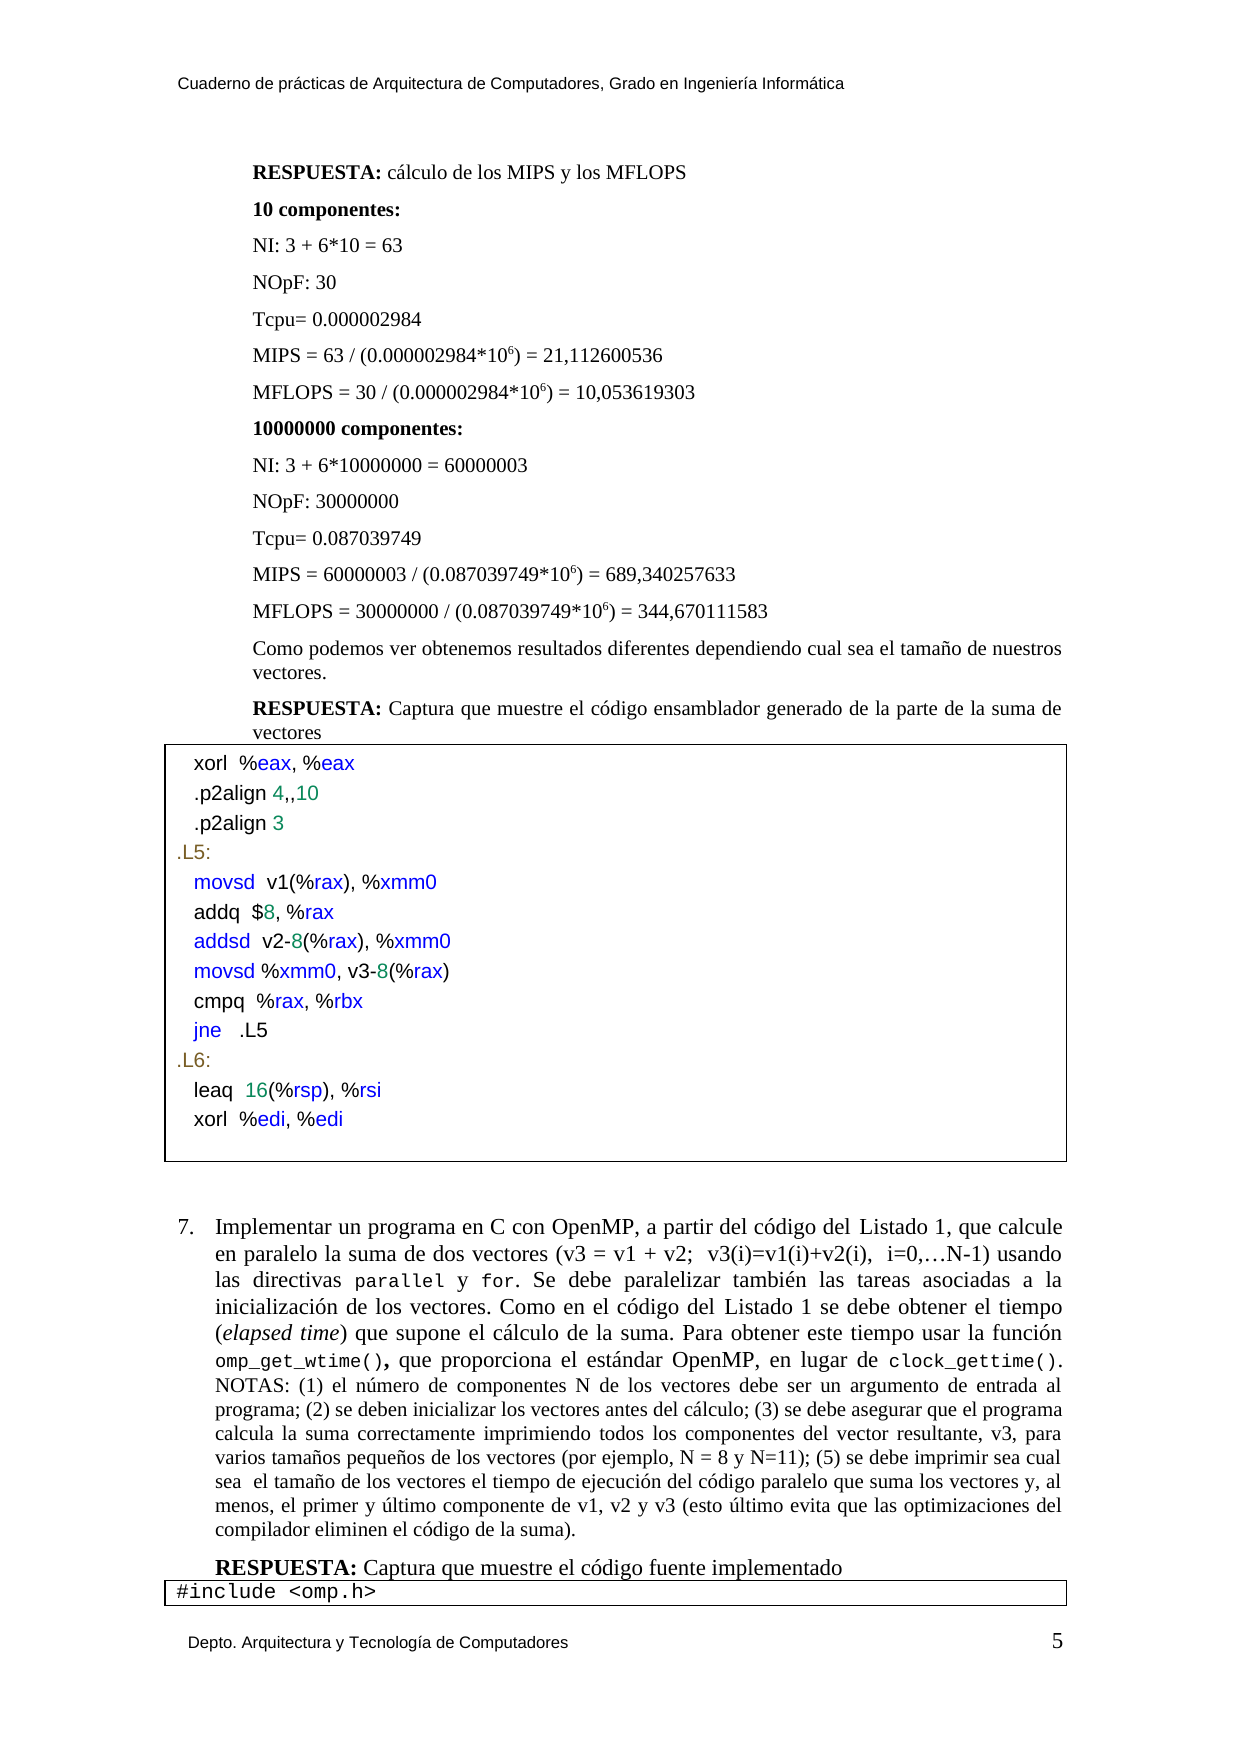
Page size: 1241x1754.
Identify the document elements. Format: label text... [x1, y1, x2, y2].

text NOpF: 30 [252, 270, 1063, 294]
table_header #include <omp.h> [166, 1581, 1066, 1605]
text 10 componentes: [252, 197, 1063, 221]
text NI: 3 + 6*10000000 = 60000003 [252, 453, 1063, 477]
text MIPS = 60000003 / (0.087039749*106) = 689,340257633 [252, 562, 1063, 586]
text 10000000 componentes: [252, 416, 1063, 440]
text MFLOPS = 30 / (0.000002984*106) = 10,053619303 [252, 379, 1063, 404]
text Como podemos ver obtenemos resultados diferentes dependiendo cual sea el tamaño de nuestros vectores. [252, 636, 1063, 684]
text MFLOPS = 30000000 / (0.087039749*106) = 344,670111583 [252, 599, 1063, 623]
text RESPUESTA: cálculo de los MIPS y los MFLOPS [252, 160, 1063, 184]
text RESPUESTA: Captura que muestre el código fuente implementado [215, 1554, 1063, 1580]
list Implementar un programa en C con OpenMP, a partir del código del Listado 1, que calcule en paralelo la suma de dos vectores (v3 = v1 + v2; v3(i)=v1(i)+v2(i), i=0,…N-1) usando las directivas parallel y for. Se debe paralelizar también las tareas asociadas a la inicialización de los vectores. Como en el código del Listado 1 se debe obtener el tiempo (elapsed time) que supone el cálculo de la suma. Para obtener este tiempo usar la función omp_get_wtime(), que proporciona el estándar OpenMP, en lugar de clock_gettime(). NOTAS: (1) el número de componentes N de los vectores debe ser un argumento de entrada al programa; (2) se deben inicializar los vectores antes del cálculo; (3) se debe asegurar que el programa calcula la suma correctamente imprimiendo todos los componentes del vector resultante, v3, para varios tamaños pequeños de los vectores (por ejemplo, N = 8 y N=11); (5) se debe imprimir sea cual sea el tamaño de los vectores el tiempo de ejecución del código paralelo que suma los vectores y, al menos, el primer y último componente de v1, v2 y v3 (esto último evita que las optimizaciones del compilador eliminen el código de la suma). [177, 1213, 1063, 1541]
text Tcpu= 0.087039749 [252, 526, 1063, 550]
text Tcpu= 0.000002984 [252, 306, 1063, 331]
text NI: 3 + 6*10 = 63 [252, 233, 1063, 257]
text RESPUESTA: Captura que muestre el código ensamblador generado de la parte de la suma de vectores [252, 696, 1063, 744]
text MIPS = 63 / (0.000002984*106) = 21,112600536 [252, 343, 1063, 367]
text NOpF: 30000000 [252, 489, 1063, 513]
table_header xorl %eax, %eax .p2align 4,,10 .p2align 3 .L5: movsd v1(%rax), %xmm0 addq $8, %rax addsd v2-8(%rax), %xmm0 movsd %xmm0, v3-8(%rax) cmpq %rax, %rbx jne .L5 .L6: leaq 16(%rsp), %rsi xorl %edi, %edi [166, 745, 1066, 1161]
